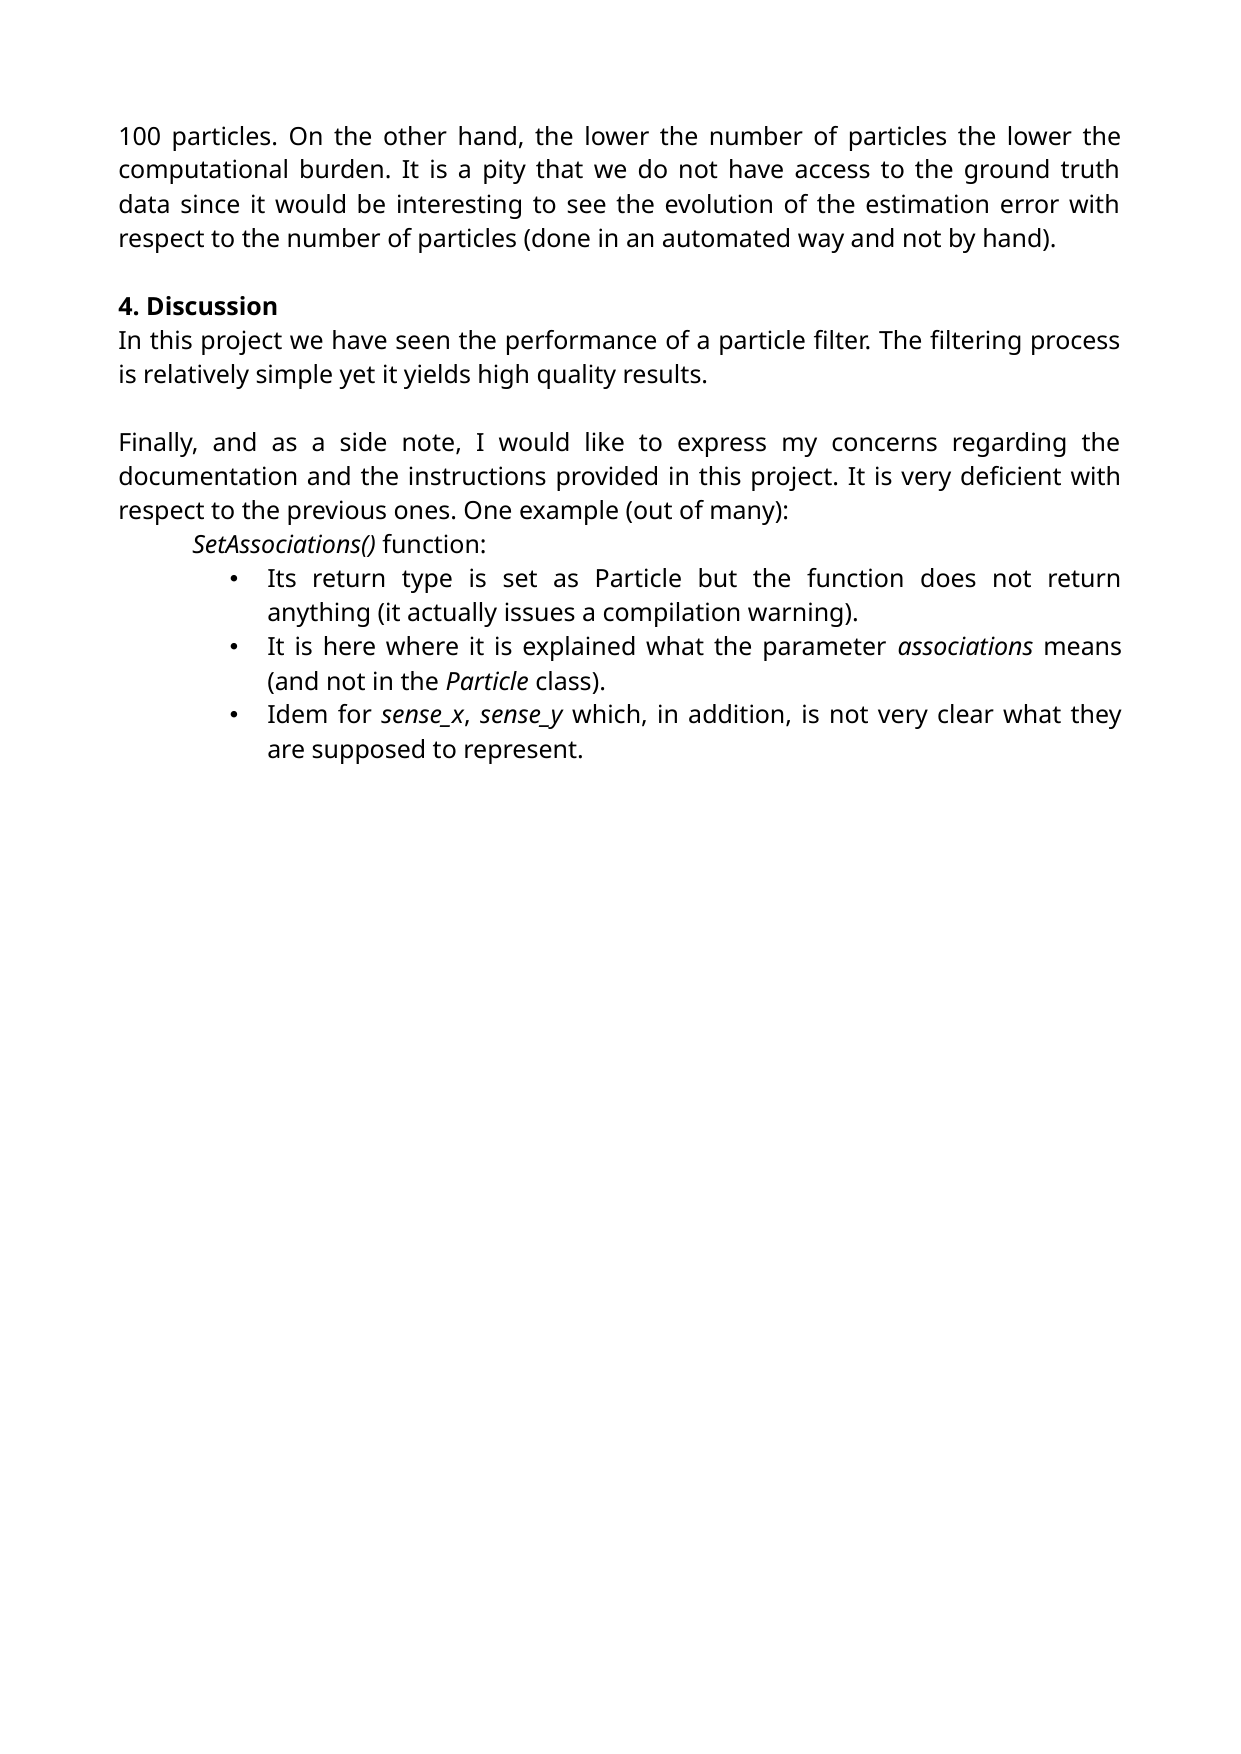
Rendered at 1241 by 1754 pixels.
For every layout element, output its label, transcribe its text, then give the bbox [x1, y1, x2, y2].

text Finally, and as a side note, I would like to express my concerns regarding the documentation and the instructions provided in this project. It is very deficient with respect to the previous ones. One example (out of many): [118, 425, 1122, 527]
list Idem for sense_x, sense_y which, in addition, is not very clear what they are supposed to represent. [229, 697, 1122, 765]
text 4. Discussion [118, 288, 1122, 322]
list It is here where it is explained what the parameter associations means (and not in the Particle class). [229, 629, 1122, 697]
text 100 particles. On the other hand, the lower the number of particles the lower the computational burden. It is a pity that we do not have access to the ground truth data since it would be interesting to see the evolution of the estimation error with respect to the number of particles (done in an automated way and not by hand). [118, 118, 1122, 254]
text In this project we have seen the performance of a particle filter. The filtering process is relatively simple yet it yields high quality results. [118, 322, 1122, 391]
text SetAssociations() function: [118, 527, 1122, 561]
list Its return type is set as Particle but the function does not return anything (it actually issues a compilation warning). [229, 561, 1122, 629]
